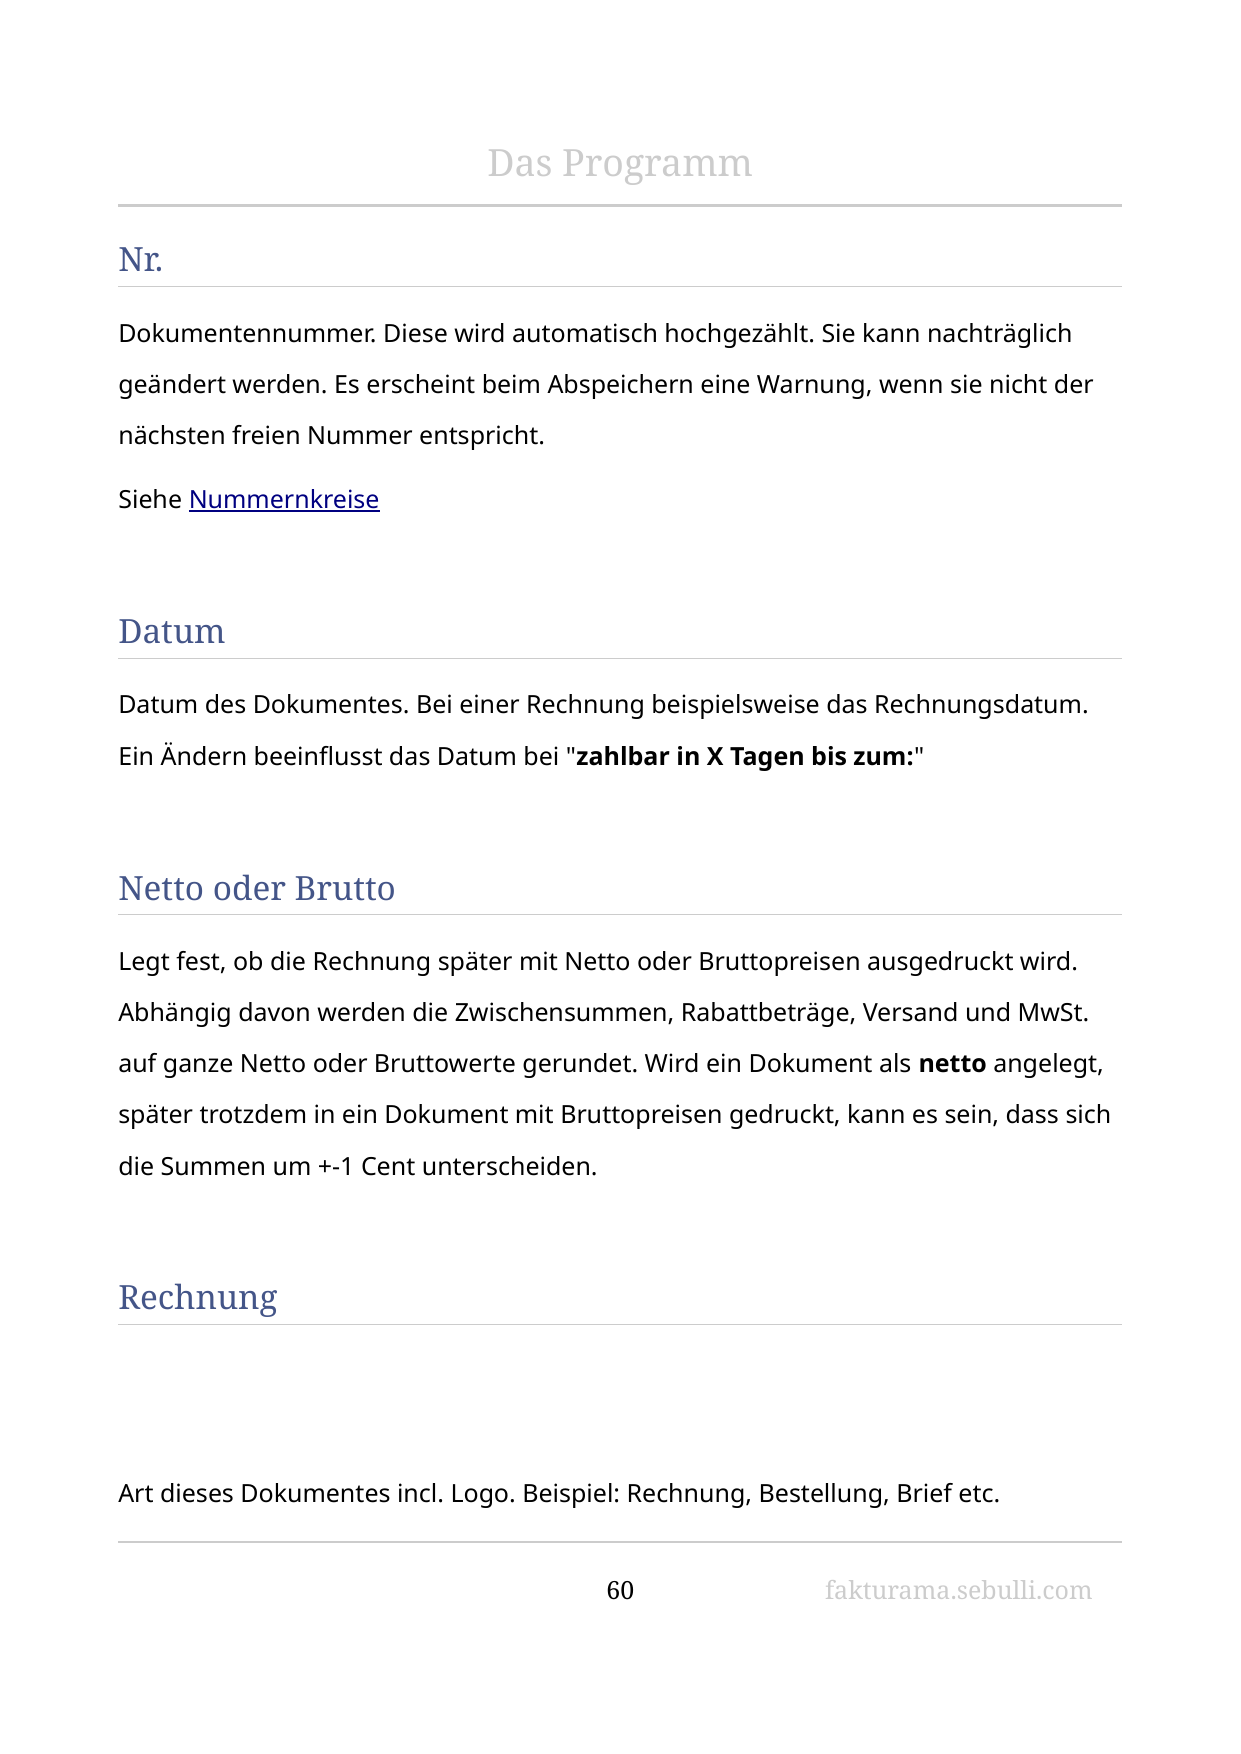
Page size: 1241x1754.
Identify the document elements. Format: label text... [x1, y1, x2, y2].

text Siehe Nummernkreise [118, 481, 1122, 516]
subtitle Netto oder Brutto [118, 864, 1122, 914]
subtitle Datum [118, 607, 1122, 658]
text Dokumentennummer. Diese wird automatisch hochgezählt. Sie kann nachträglich geändert werden. Es erscheint beim Abspeichern eine Warnung, wenn sie nicht der nächsten freien Nummer entspricht. [118, 316, 1122, 452]
text Legt fest, ob die Rechnung später mit Netto oder Bruttopreisen ausgedruckt wird. Abhängig davon werden die Zwischensummen, Rabattbeträge, Versand und MwSt. auf ganze Netto oder Bruttowerte gerundet. Wird ein Dokument als netto angelegt, später trotzdem in ein Dokument mit Bruttopreisen gedruckt, kann es sein, dass sich die Summen um +-1 Cent unterscheiden. [118, 944, 1122, 1182]
subtitle Rechnung [118, 1274, 1122, 1324]
text Art dieses Dokumentes incl. Logo. Beispiel: Rechnung, Bestellung, Brief etc. [118, 1476, 1122, 1510]
subtitle Nr. [118, 236, 1122, 286]
text Datum des Dokumentes. Bei einer Rechnung beispielsweise das Rechnungsdatum. Ein Ändern beeinflusst das Datum bei "zahlbar in X Tagen bis zum:" [118, 687, 1122, 772]
